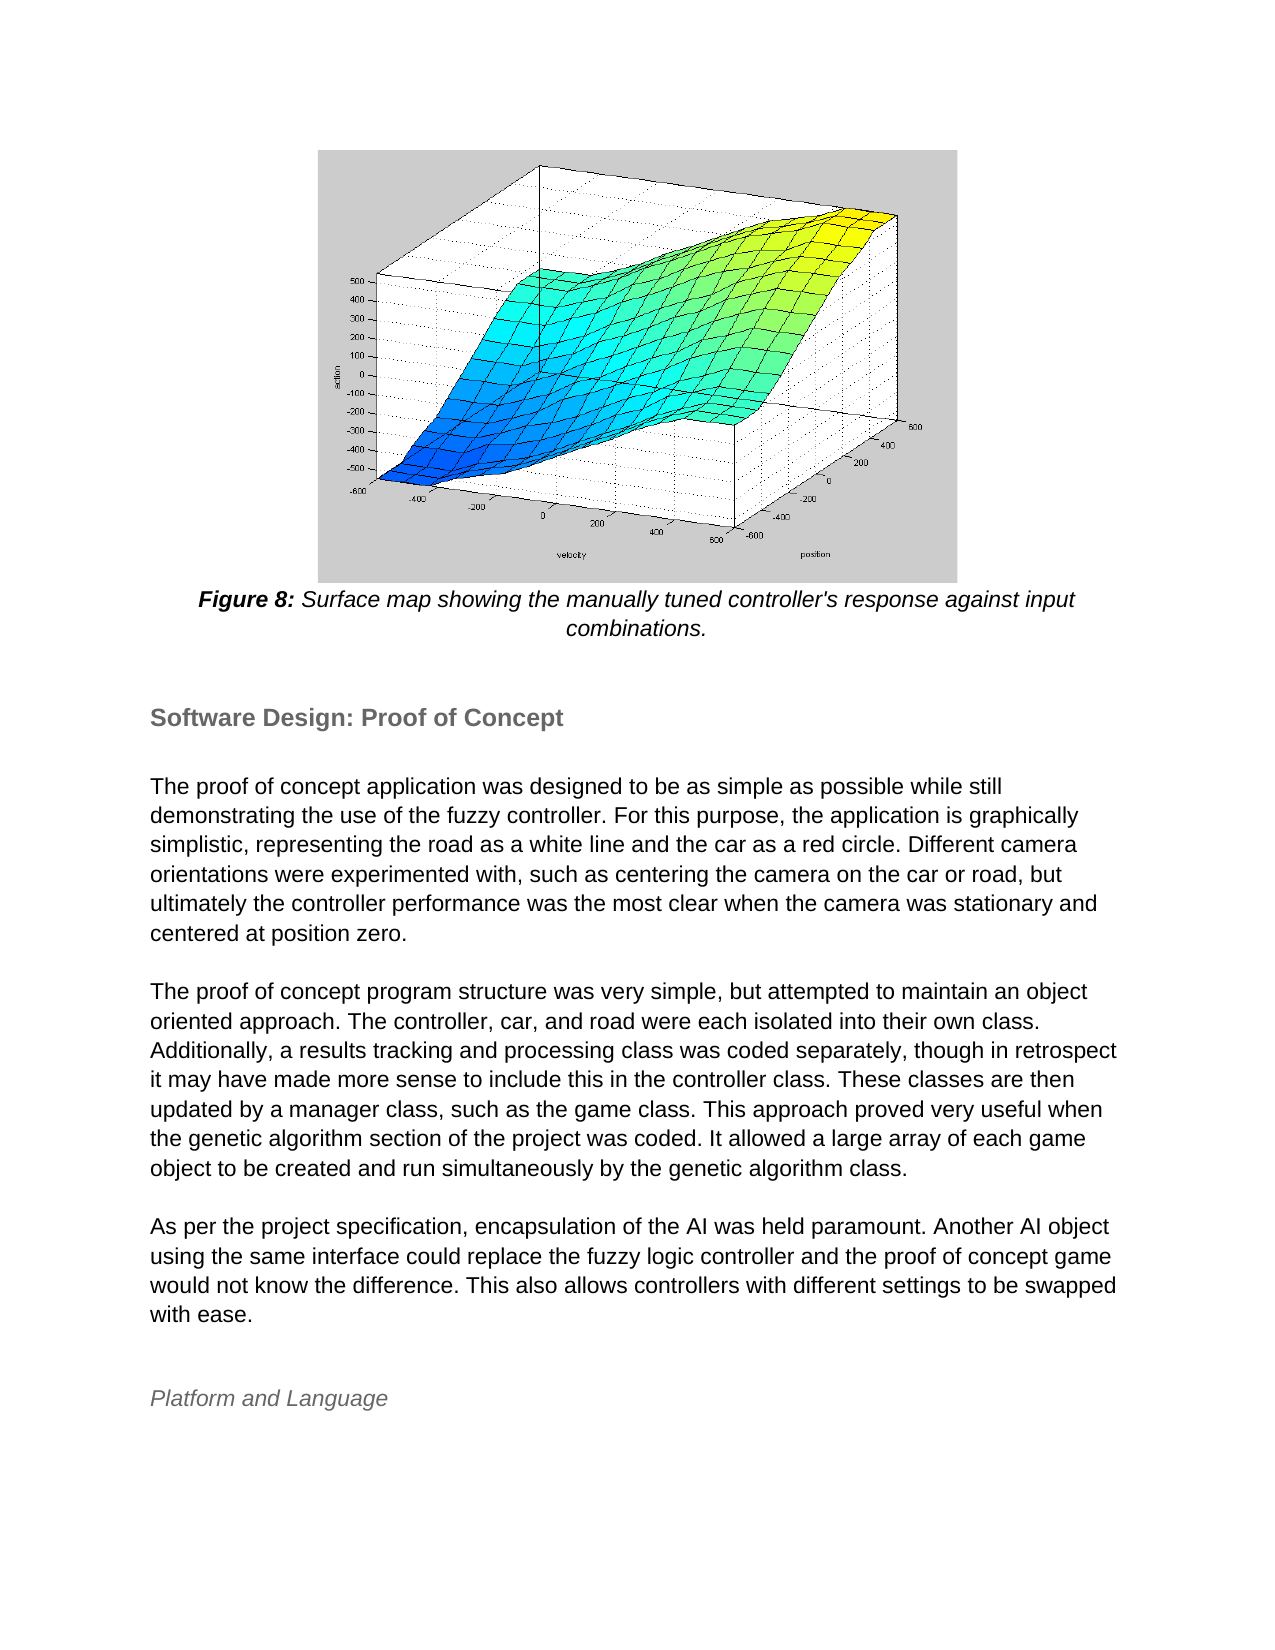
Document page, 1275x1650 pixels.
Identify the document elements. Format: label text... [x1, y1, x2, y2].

subtitle Software Design: Proof of Concept [150, 704, 1125, 732]
picture [317, 150, 958, 583]
text As per the project specification, encapsulation of the AI was held paramount. Another AI object using the same interface could replace the fuzzy logic controller and the proof of concept game would not know the difference. This also allows controllers with different settings to be swapped with ease. [150, 1214, 1125, 1328]
text The proof of concept application was designed to be as simple as possible while still demonstrating the use of the fuzzy controller. For this purpose, the application is graphically simplistic, representing the road as a white line and the car as a red circle. Different camera orientations were experimented with, such as centering the camera on the car or road, but ultimately the controller performance was the most clear when the camera was stationary and centered at position zero. [150, 773, 1125, 946]
text The proof of concept program structure was very simple, but attempted to maintain an object oriented approach. The controller, car, and road were each isolated into their own class. Additionally, a results tracking and processing class was coded separately, though in retrospect it may have made more sense to include this in the controller class. These classes are then updated by a manager class, such as the game class. This approach proved very useful when the genetic algorithm section of the project was coded. It allowed a large array of each game object to be created and run simultaneously by the genetic algorithm class. [150, 979, 1125, 1181]
subtitle Platform and Language [150, 1386, 1125, 1412]
text Figure 8: Surface map showing the manually tuned controller's response against input combinations. [150, 586, 1125, 641]
